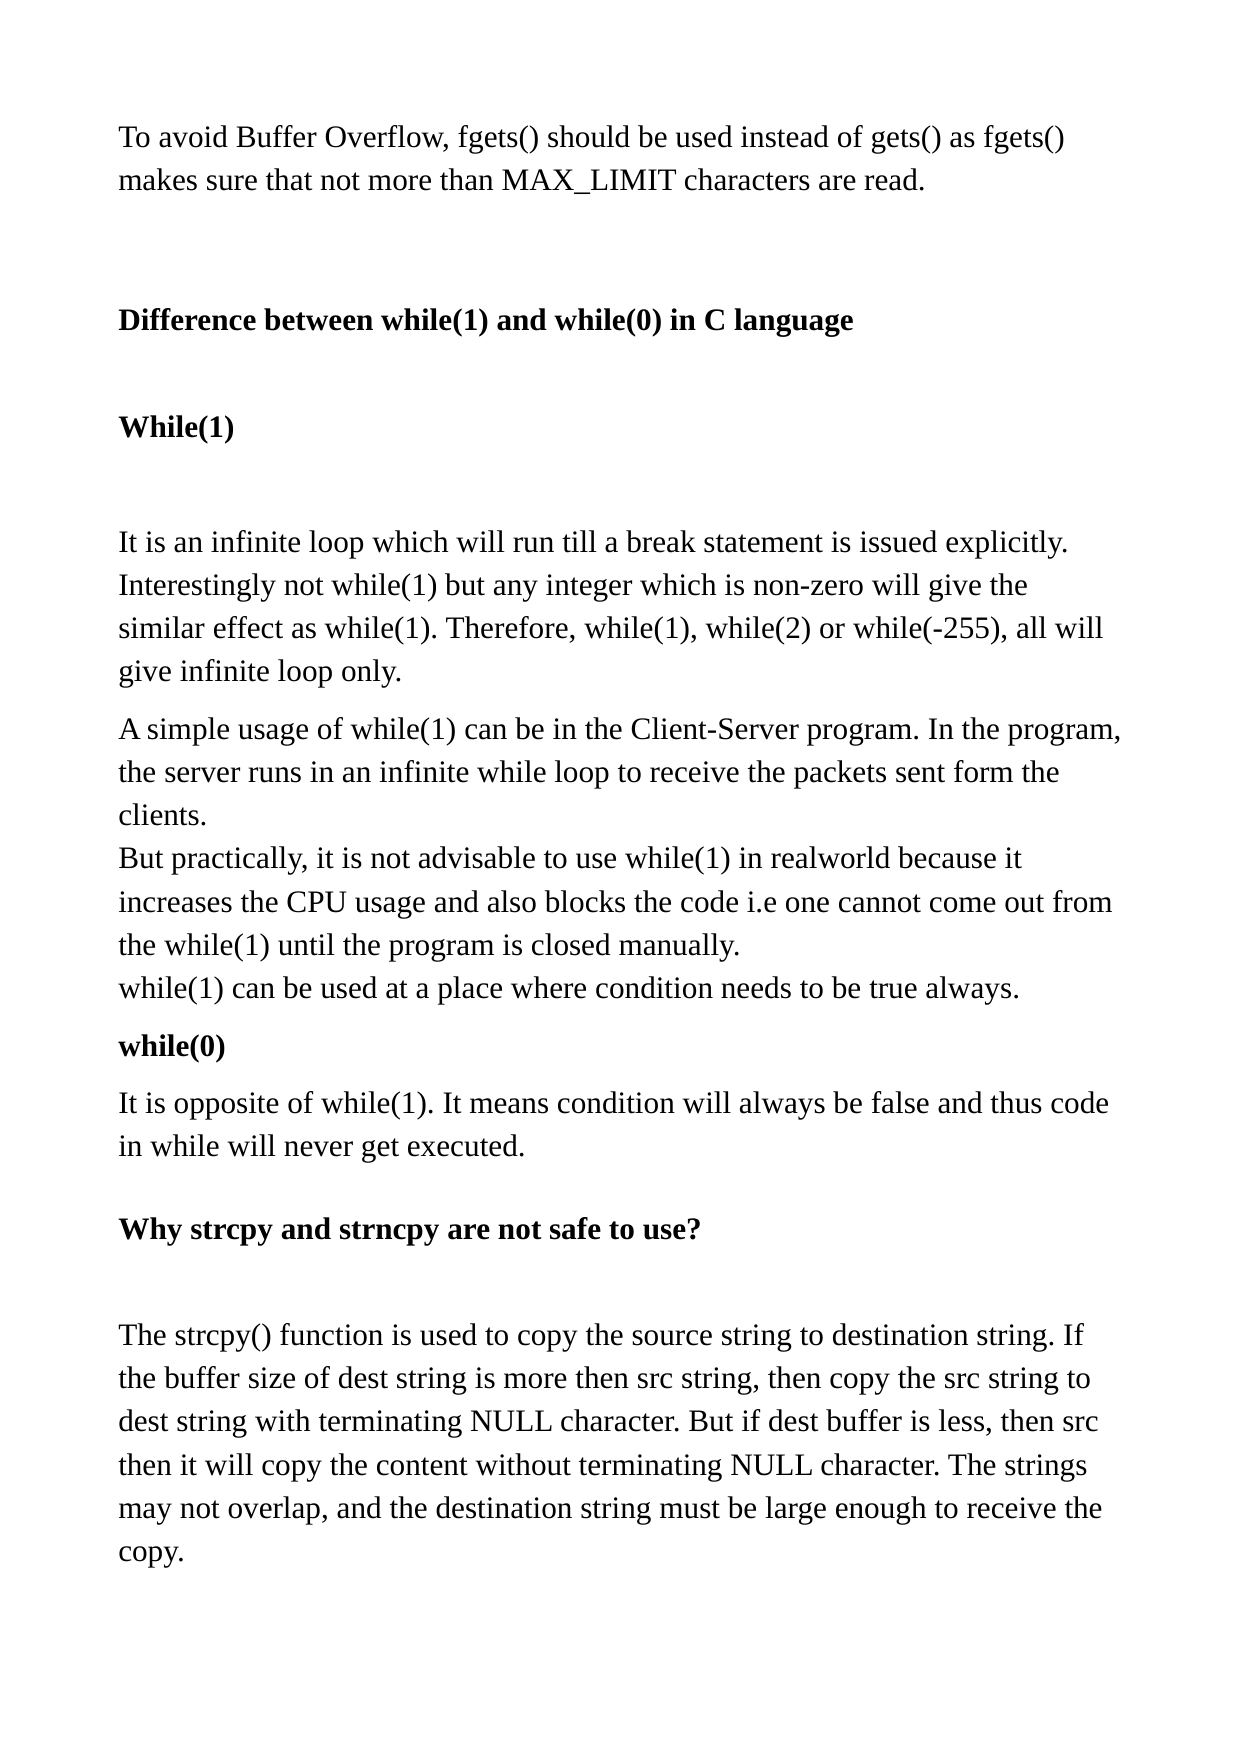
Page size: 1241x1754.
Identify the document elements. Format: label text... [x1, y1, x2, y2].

text A simple usage of while(1) can be in the Client-Server program. In the program, the server runs in an infinite while loop to receive the packets sent form the clients. But practically, it is not advisable to use while(1) in realworld because it increases the CPU usage and also blocks the code i.e one cannot come out from the while(1) until the program is closed manually. while(1) can be used at a place where condition needs to be true always. [118, 710, 1122, 1005]
text It is an infinite loop which will run till a break statement is issued explicitly. Interestingly not while(1) but any integer which is non-zero will give the similar effect as while(1). Therefore, while(1), while(2) or while(-255), all will give infinite loop only. [118, 523, 1122, 688]
text To avoid Buffer Overflow, fgets() should be used instead of gets() as fgets() makes sure that not more than MAX_LIMIT characters are read. [118, 118, 1122, 197]
text It is opposite of while(1). It means condition will always be false and thus code in while will never get executed. [118, 1084, 1122, 1163]
text While(1) [118, 408, 1122, 444]
text The strcpy() function is used to copy the source string to destination string. If the buffer size of dest string is more then src string, then copy the src string to dest string with terminating NULL character. But if dest buffer is less, then src then it will copy the content without terminating NULL character. The strings may not overlap, and the destination string must be large enough to receive the copy. [118, 1316, 1122, 1568]
subtitle Difference between while(1) and while(0) in C language [118, 302, 1122, 338]
text while(0) [118, 1027, 1122, 1063]
subtitle Why strcpy and strncpy are not safe to use? [118, 1210, 1122, 1246]
